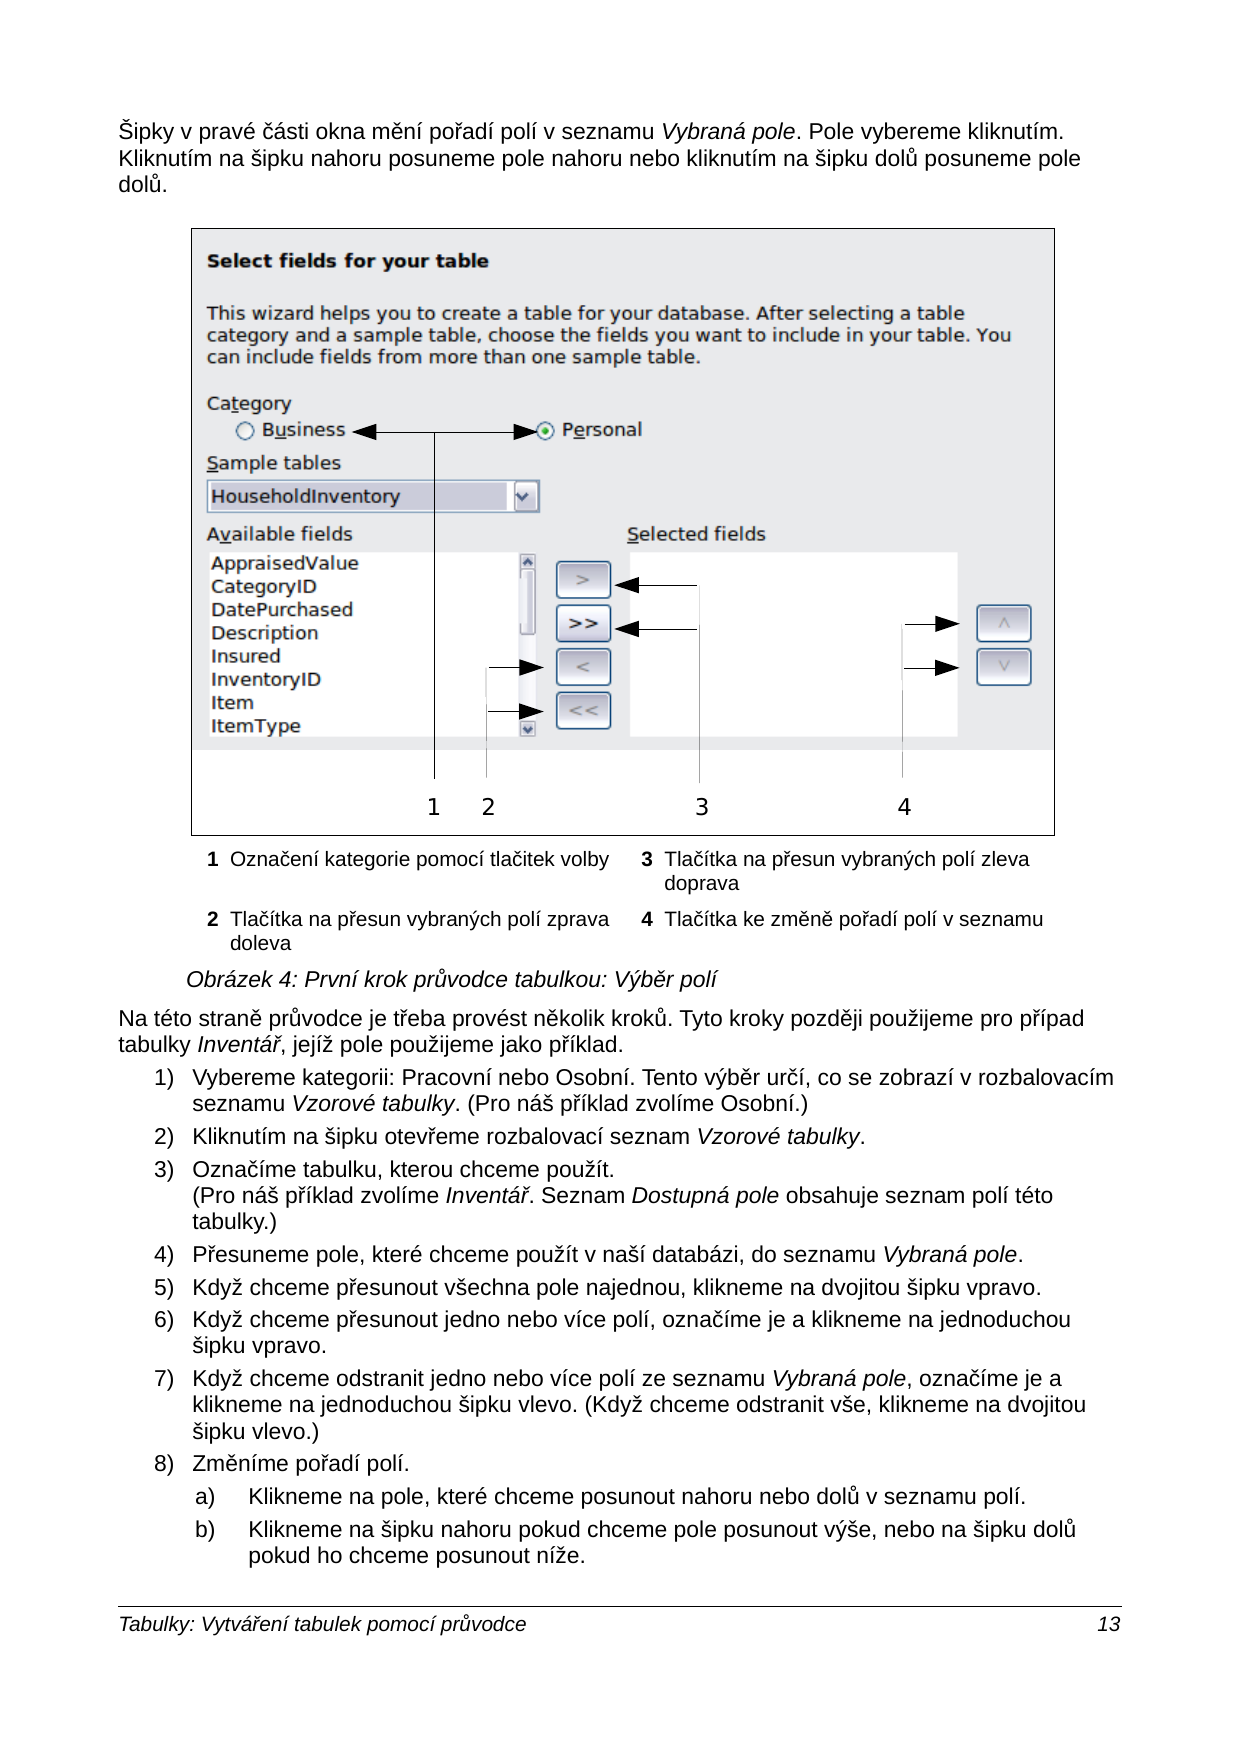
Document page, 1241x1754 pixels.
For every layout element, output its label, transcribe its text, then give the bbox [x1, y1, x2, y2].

list Přesuneme pole, které chceme použít v naší databázi, do seznamu Vybraná pole. [174, 1241, 1122, 1267]
table_cell Tlačítka na přesun vybraných polí zleva doprava [659, 841, 1054, 901]
table_header [186, 222, 1054, 841]
text Obrázek 4 : První krok průvodce tabulkou: Výběr polí [186, 966, 1054, 992]
list Když chceme přesunout jedno nebo více polí, označíme je a klikneme na jednoduchou šipku vpravo. [174, 1306, 1122, 1359]
table_cell Označení kategorie pomocí tlačitek volby [224, 841, 620, 901]
list Vybereme kategorii: Pracovní nebo Osobní. Tento výběr určí, co se zobrazí v rozbalovacím seznamu Vzorové tabulky. (Pro náš příklad zvolíme Osobní.) [174, 1064, 1122, 1117]
list Označíme tabulku, kterou chceme použít. (Pro náš příklad zvolíme Inventář. Seznam Dostupná pole obsahuje seznam polí této tabulky.) [174, 1156, 1122, 1234]
list Klikneme na pole, které chceme posunout nahoru nebo dolů v seznamu polí. [195, 1483, 1122, 1509]
table_cell 1 [186, 841, 224, 901]
table_cell Tlačítka ke změně pořadí polí v seznamu [659, 901, 1054, 960]
table_cell 4 [620, 901, 658, 960]
list Na této straně průvodce je třeba provést několik kroků. Tyto kroky později použijeme pro případ tabulky Inventář, jejíž pole použijeme jako příklad. [118, 1005, 1122, 1057]
table_cell 2 [186, 901, 224, 960]
list Kliknutím na šipku otevřeme rozbalovací seznam Vzorové tabulky. [174, 1123, 1122, 1149]
list Změníme pořadí polí. [174, 1450, 1122, 1477]
list Když chceme přesunout všechna pole najednou, klikneme na dvojitou šipku vpravo. [174, 1273, 1122, 1300]
table_cell Tlačítka na přesun vybraných polí zprava doleva [224, 901, 620, 960]
table_cell 3 [620, 841, 658, 901]
list Když chceme odstranit jedno nebo více polí ze seznamu Vybraná pole, označíme je a klikneme na jednoduchou šipku vlevo. (Když chceme odstranit vše, klikneme na dvojitou šipku vlevo.) [174, 1365, 1122, 1444]
text Šipky v pravé části okna mění pořadí polí v seznamu Vybraná pole. Pole vybereme kliknutím. Kliknutím na šipku nahoru posuneme pole nahoru nebo kliknutím na šipku dolů posuneme pole dolů. [118, 118, 1122, 197]
list Klikneme na šipku nahoru pokud chceme pole posunout výše, nebo na šipku dolů pokud ho chceme posunout níže. [195, 1516, 1122, 1568]
table_header [192, 750, 1054, 835]
